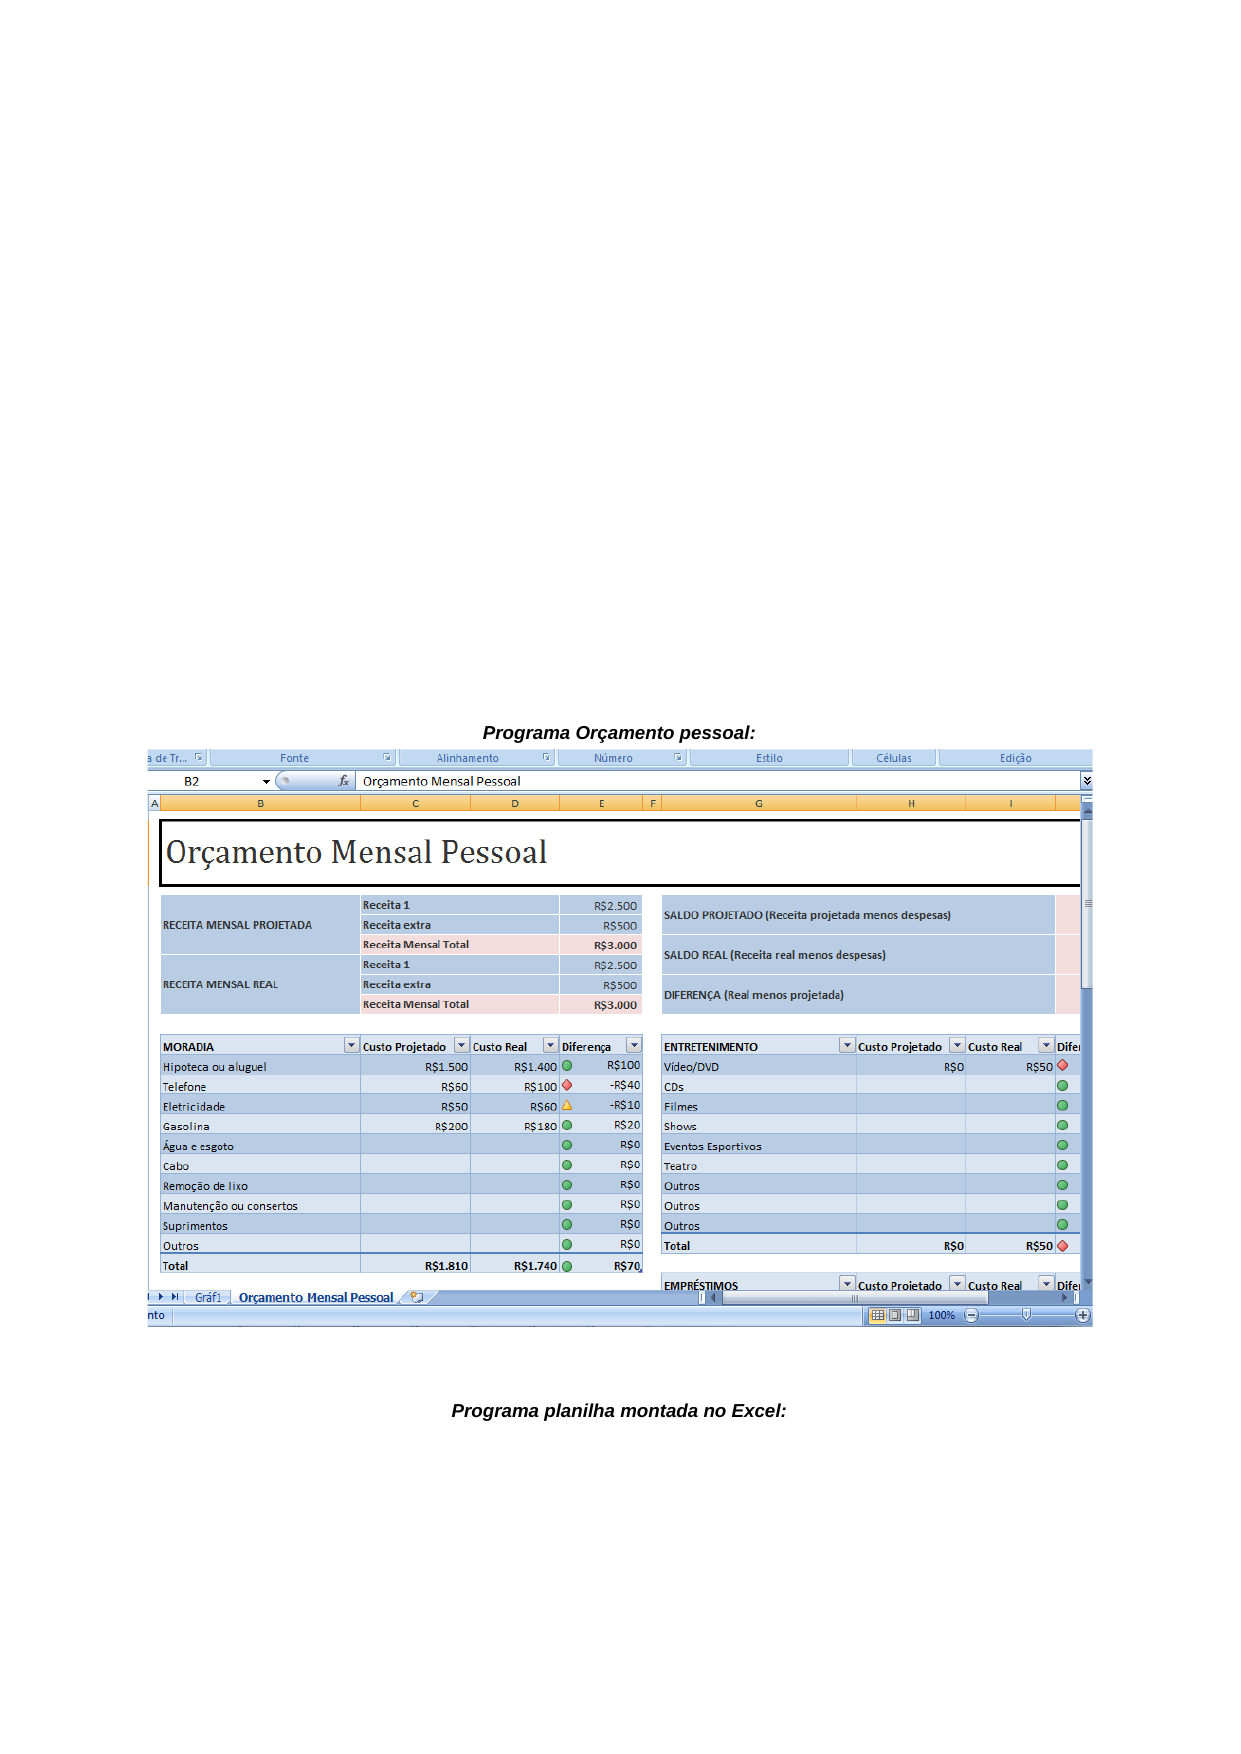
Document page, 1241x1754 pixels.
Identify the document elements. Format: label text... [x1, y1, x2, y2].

text Programa planilha montada no Excel: [148, 1400, 1092, 1422]
text Programa Orçamento pessoal: [148, 722, 1092, 743]
picture [147, 749, 1093, 1327]
